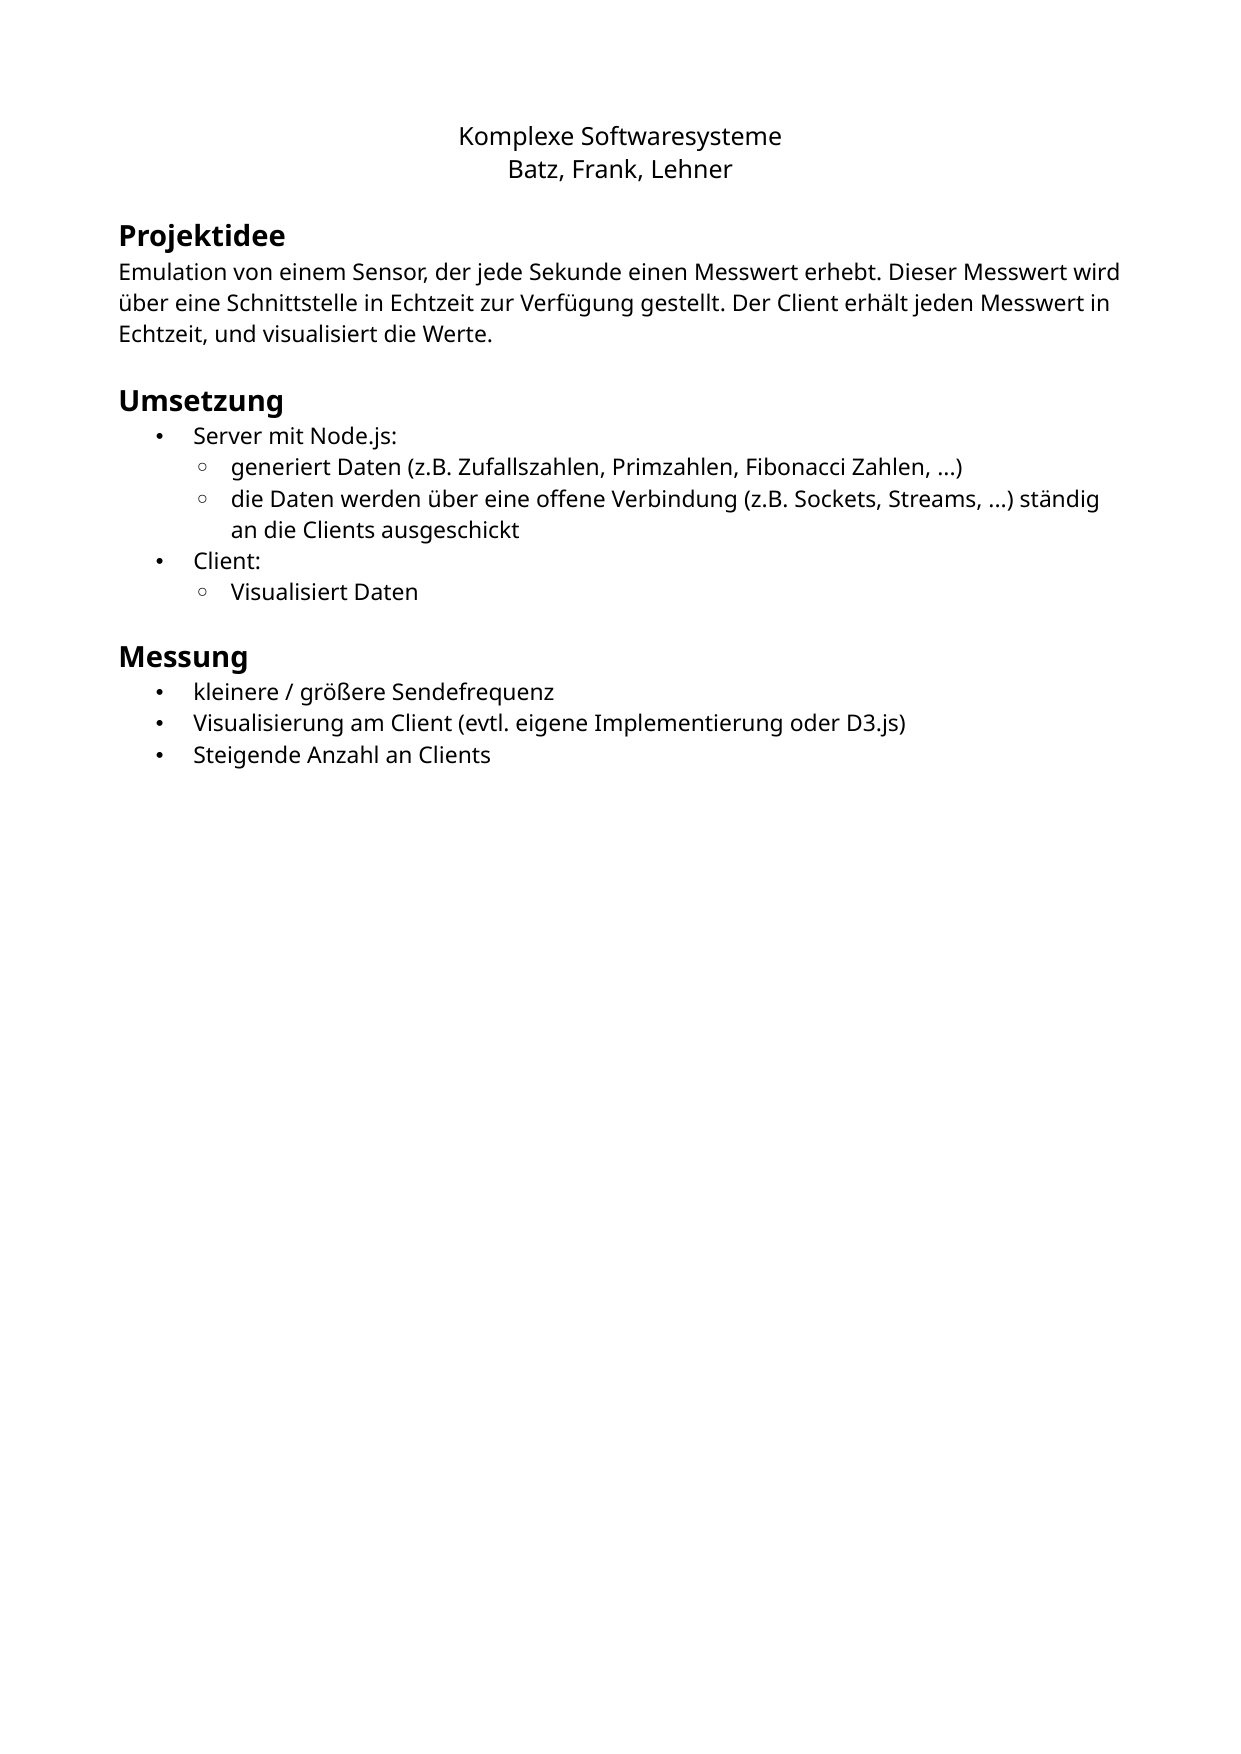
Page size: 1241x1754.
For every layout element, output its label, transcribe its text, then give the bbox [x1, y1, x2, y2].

text Projektidee [118, 216, 1122, 255]
text Messung [118, 636, 1122, 676]
list Server mit Node.js: [156, 420, 1122, 451]
list Visualisiert Daten [193, 576, 1122, 608]
list generiert Daten (z.B. Zufallszahlen, Primzahlen, Fibonacci Zahlen, ...) [193, 451, 1122, 483]
list Client: [156, 545, 1122, 576]
text Umsetzung [118, 380, 1122, 420]
list die Daten werden über eine offene Verbindung (z.B. Sockets, Streams, ...) ständig an die Clients ausgeschickt [193, 483, 1122, 545]
text Emulation von einem Sensor, der jede Sekunde einen Messwert erhebt. Dieser Messwert wird über eine Schnittstelle in Echtzeit zur Verfügung gestellt. Der Client erhält jeden Messwert in Echtzeit, und visualisiert die Werte. [118, 255, 1122, 349]
list kleinere / größere Sendefrequenz [156, 676, 1122, 707]
list Visualisierung am Client (evtl. eigene Implementierung oder D3.js) [156, 707, 1122, 738]
list Steigende Anzahl an Clients [156, 738, 1122, 770]
